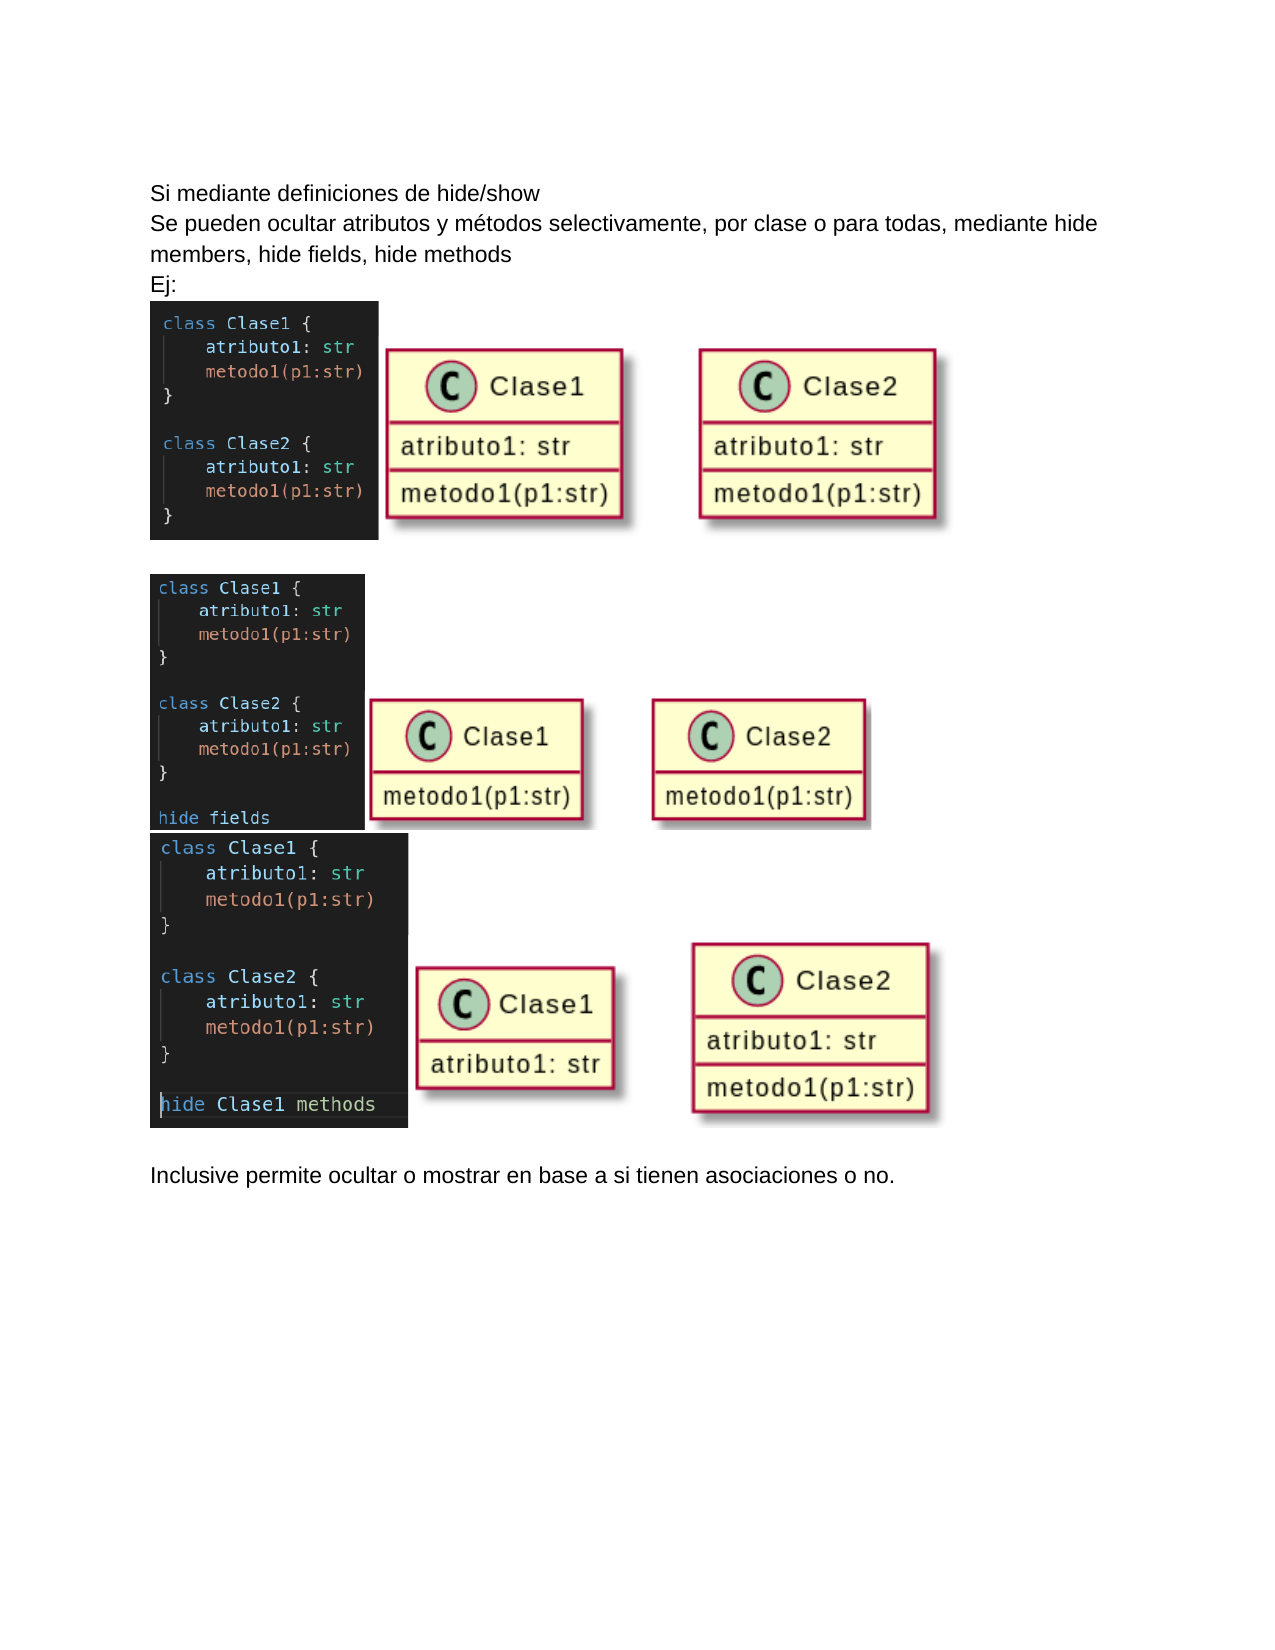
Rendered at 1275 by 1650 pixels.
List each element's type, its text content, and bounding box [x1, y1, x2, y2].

text Ej: [150, 271, 1125, 297]
picture [150, 833, 946, 1128]
picture [150, 574, 872, 830]
picture [150, 301, 954, 540]
text Se pueden ocultar atributos y métodos selectivamente, por clase o para todas, mediante hide members, hide fields, hide methods [150, 210, 1125, 267]
text Inclusive permite ocultar o mostrar en base a si tienen asociaciones o no. [150, 1162, 1125, 1188]
text Si mediante definiciones de hide/show [150, 180, 1125, 207]
